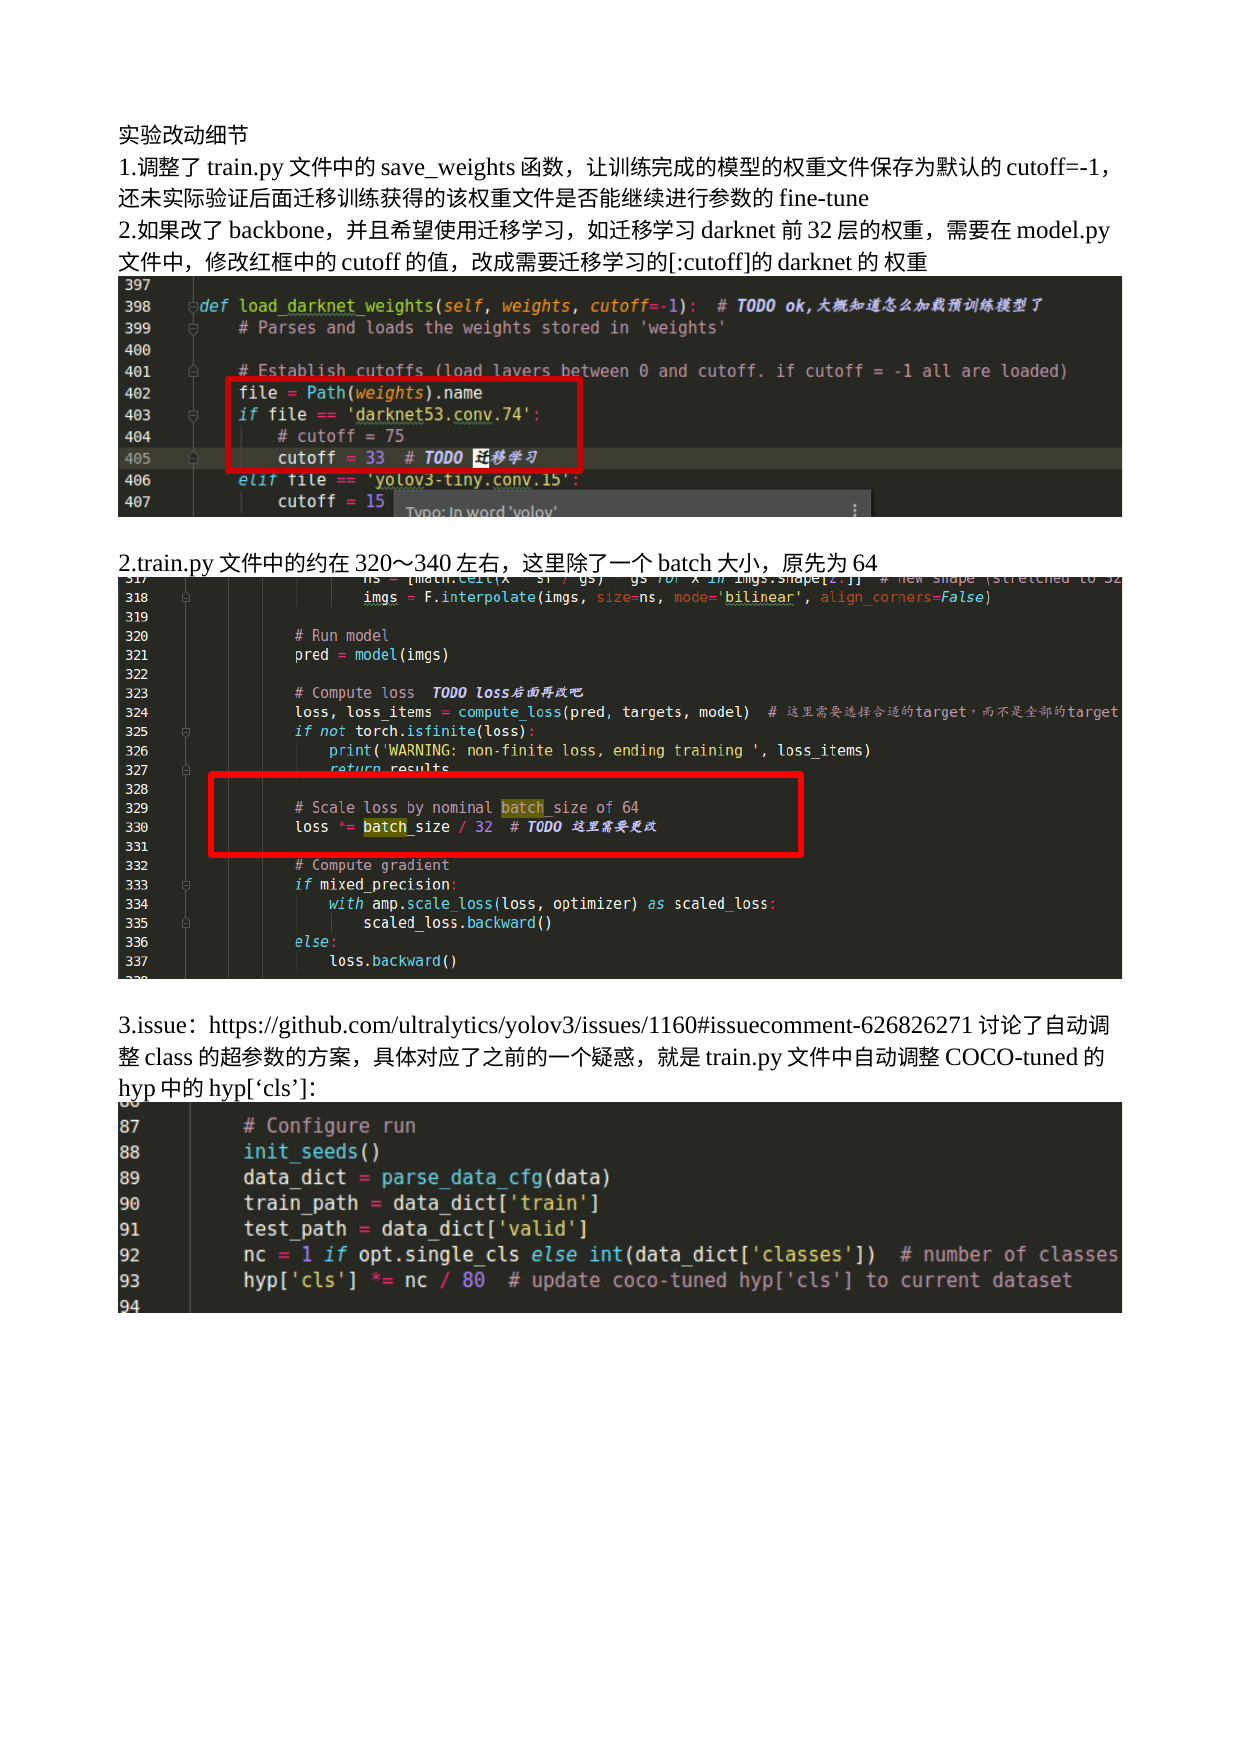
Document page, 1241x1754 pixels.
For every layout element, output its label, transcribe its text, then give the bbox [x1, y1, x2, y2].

picture [118, 1102, 1123, 1313]
text 1.调整了train.py文件中的 save_weights函数，让训练完成的模型的权重文件保存为默认的cutoff=-1，还未实际验证后面迁移训练获得的该权重文件是否能继续进行参数的fine-tune [118, 150, 1122, 213]
text 2.如果改了backbone，并且希望使用迁移学习，如迁移学习darknet前32层的权重，需要在model.py文件中，修改红框中的cutoff的值，改成需要迁移学习的[:cutoff]的darknet的 权重 [118, 213, 1122, 276]
text 2.train.py文件中的约在320～340左右，这里除了一个batch大小，原先为64 [118, 546, 1122, 577]
text 实验改动细节 [118, 118, 1122, 150]
text 3.issue：https://github.com/ultralytics/yolov3/issues/1160#issuecomment-626826271讨论了自动调整class的超参数的方案，具体对应了之前的一个疑惑，就是train.py文件中自动调整COCO-tuned的hyp中的hyp[‘cls’]： [118, 1008, 1122, 1102]
picture [118, 276, 1123, 517]
picture [118, 577, 1123, 979]
